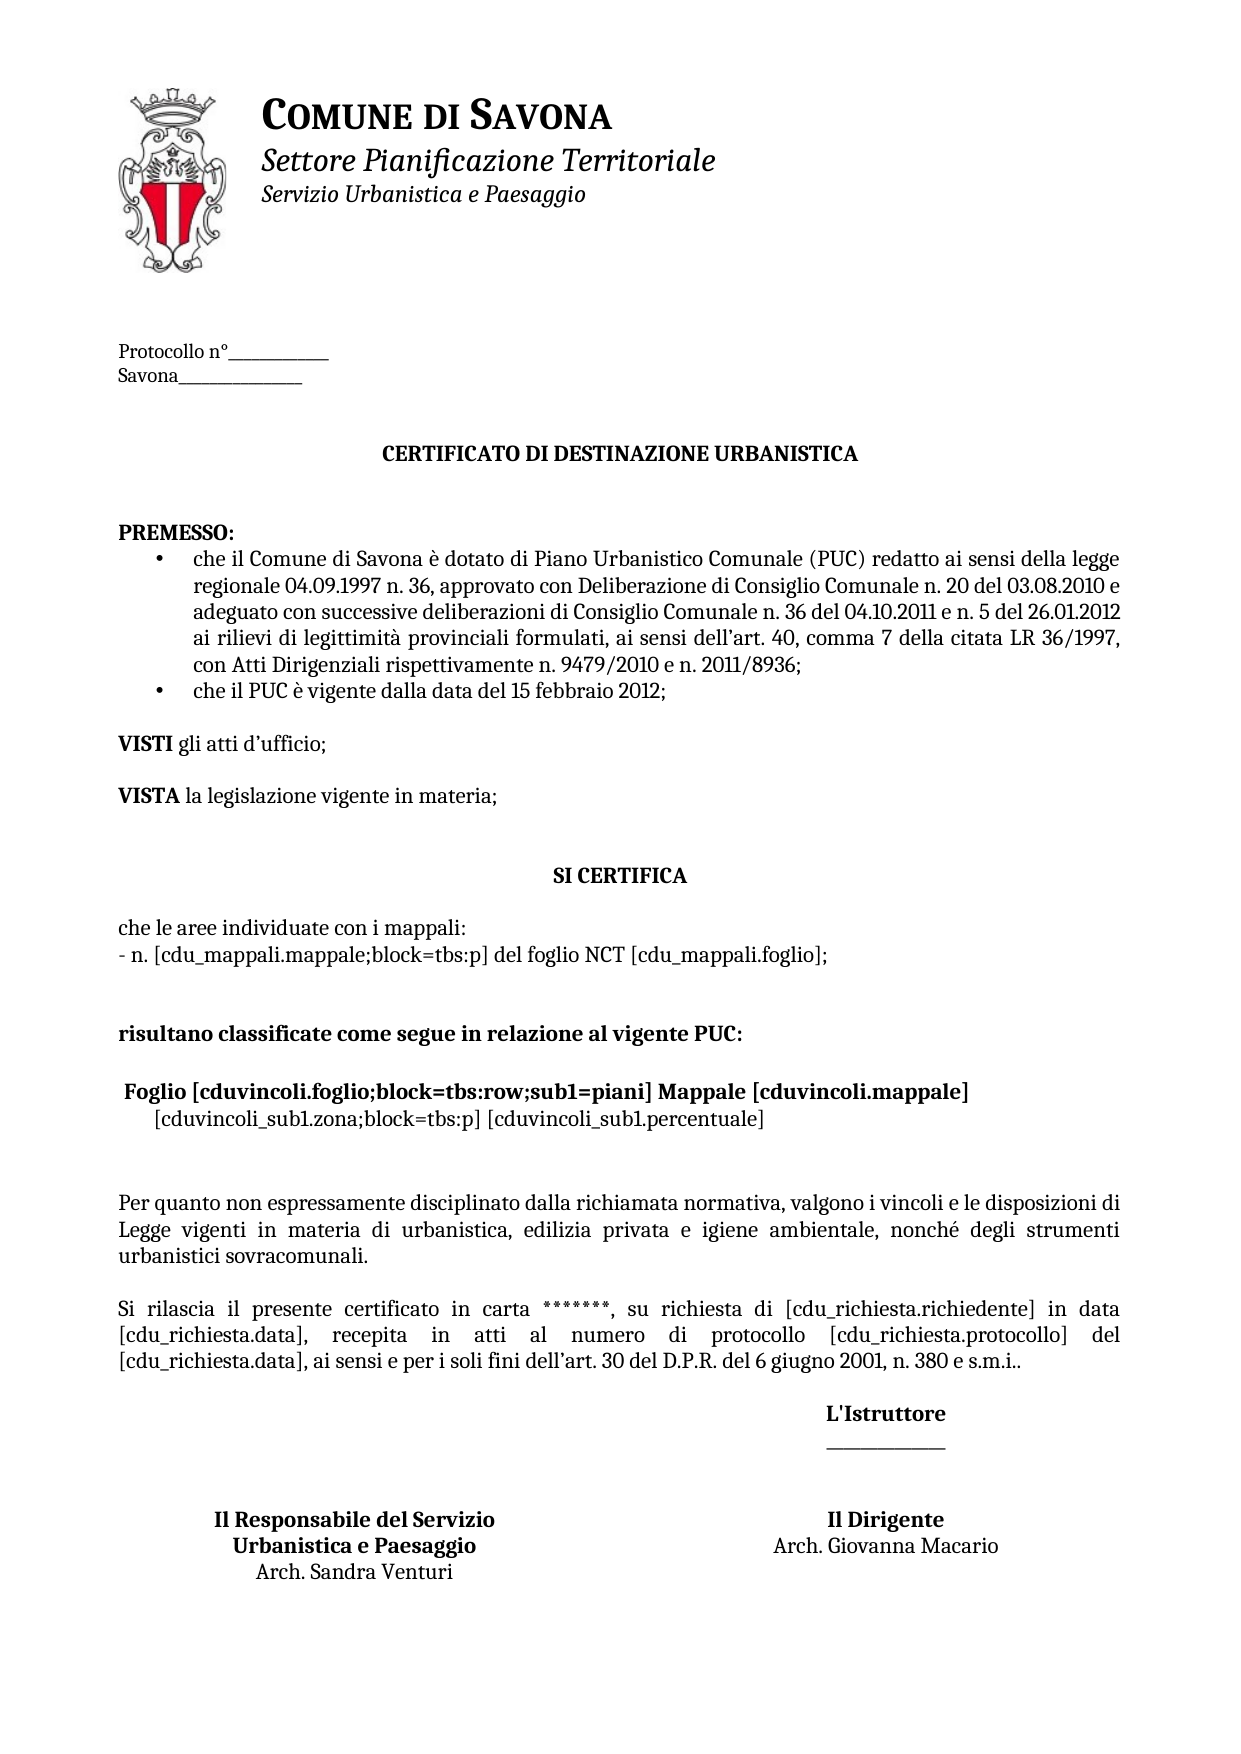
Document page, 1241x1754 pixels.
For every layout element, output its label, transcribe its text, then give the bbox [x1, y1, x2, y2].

text Settore Pianificazione Territoriale [227, 141, 1122, 179]
list che il PUC è vigente dalla data del 15 febbraio 2012; [156, 678, 1122, 704]
text VISTI gli atti d’ufficio; [118, 731, 1122, 757]
text ______________ [118, 1427, 1122, 1454]
text PREMESSO: [118, 520, 1122, 546]
text - n. [cdu_mappali.mappale;block=tbs:p] del foglio NCT [cdu_mappali.foglio]; [118, 941, 1122, 968]
text risultano classificate come segue in relazione al vigente PUC: [118, 1021, 1122, 1047]
text che le aree individuate con i mappali: [118, 915, 1122, 941]
text Servizio Urbanistica e Paesaggio [227, 179, 1122, 208]
table_header Foglio [cduvincoli.foglio;block=tbs:row;sub1=piani] Mappale [cduvincoli.mappale] [cduvincoli_sub1.zona;block=tbs:p] [cduvincoli_sub1.percentuale] [118, 1073, 1122, 1164]
text Il Responsabile del Servizio Il Dirigente [118, 1506, 1122, 1533]
text Si rilascia il presente certificato in carta *******, su richiesta di [cdu_richiesta.richiedente] in data [cdu_richiesta.data], recepita in atti al numero di protocollo [cdu_richiesta.protocollo] del [cdu_richiesta.data], ai sensi e per i soli fini dell’art. 30 del D.P.R. del 6 giugno 2001, n. 380 e s.m.i.. [118, 1296, 1122, 1374]
text SI CERTIFICA [118, 862, 1122, 889]
picture [118, 88, 227, 273]
list che il Comune di Savona è dotato di Piano Urbanistico Comunale (PUC) redatto ai sensi della legge regionale 04.09.1997 n. 36, approvato con Deliberazione di Consiglio Comunale n. 20 del 03.08.2010 e adeguato con successive deliberazioni di Consiglio Comunale n. 36 del 04.10.2011 e n. 5 del 26.01.2012 ai rilievi di legittimità provinciali formulati, ai sensi dell’art. 40, comma 7 della citata LR 36/1997, con Atti Dirigenziali rispettivamente n. 9479/2010 e n. 2011/8936; [156, 546, 1122, 678]
text VISTA la legislazione vigente in materia; [118, 783, 1122, 810]
text Protocollo n°_____________ [118, 340, 1122, 364]
text CERTIFICATO DI DESTINAZIONE URBANISTICA [118, 441, 1122, 467]
text L'Istruttore [118, 1401, 1122, 1427]
text Per quanto non espressamente disciplinato dalla richiamata normativa, valgono i vincoli e le disposizioni di Legge vigenti in materia di urbanistica, edilizia privata e igiene ambientale, nonché degli strumenti urbanistici sovracomunali. [118, 1190, 1122, 1269]
text Arch. Sandra Venturi [118, 1559, 1122, 1585]
text Urbanistica e Paesaggio Arch. Giovanna Macario [118, 1533, 1122, 1559]
text Savona________________ [118, 364, 1122, 388]
text Comune di Savona [227, 88, 1122, 141]
